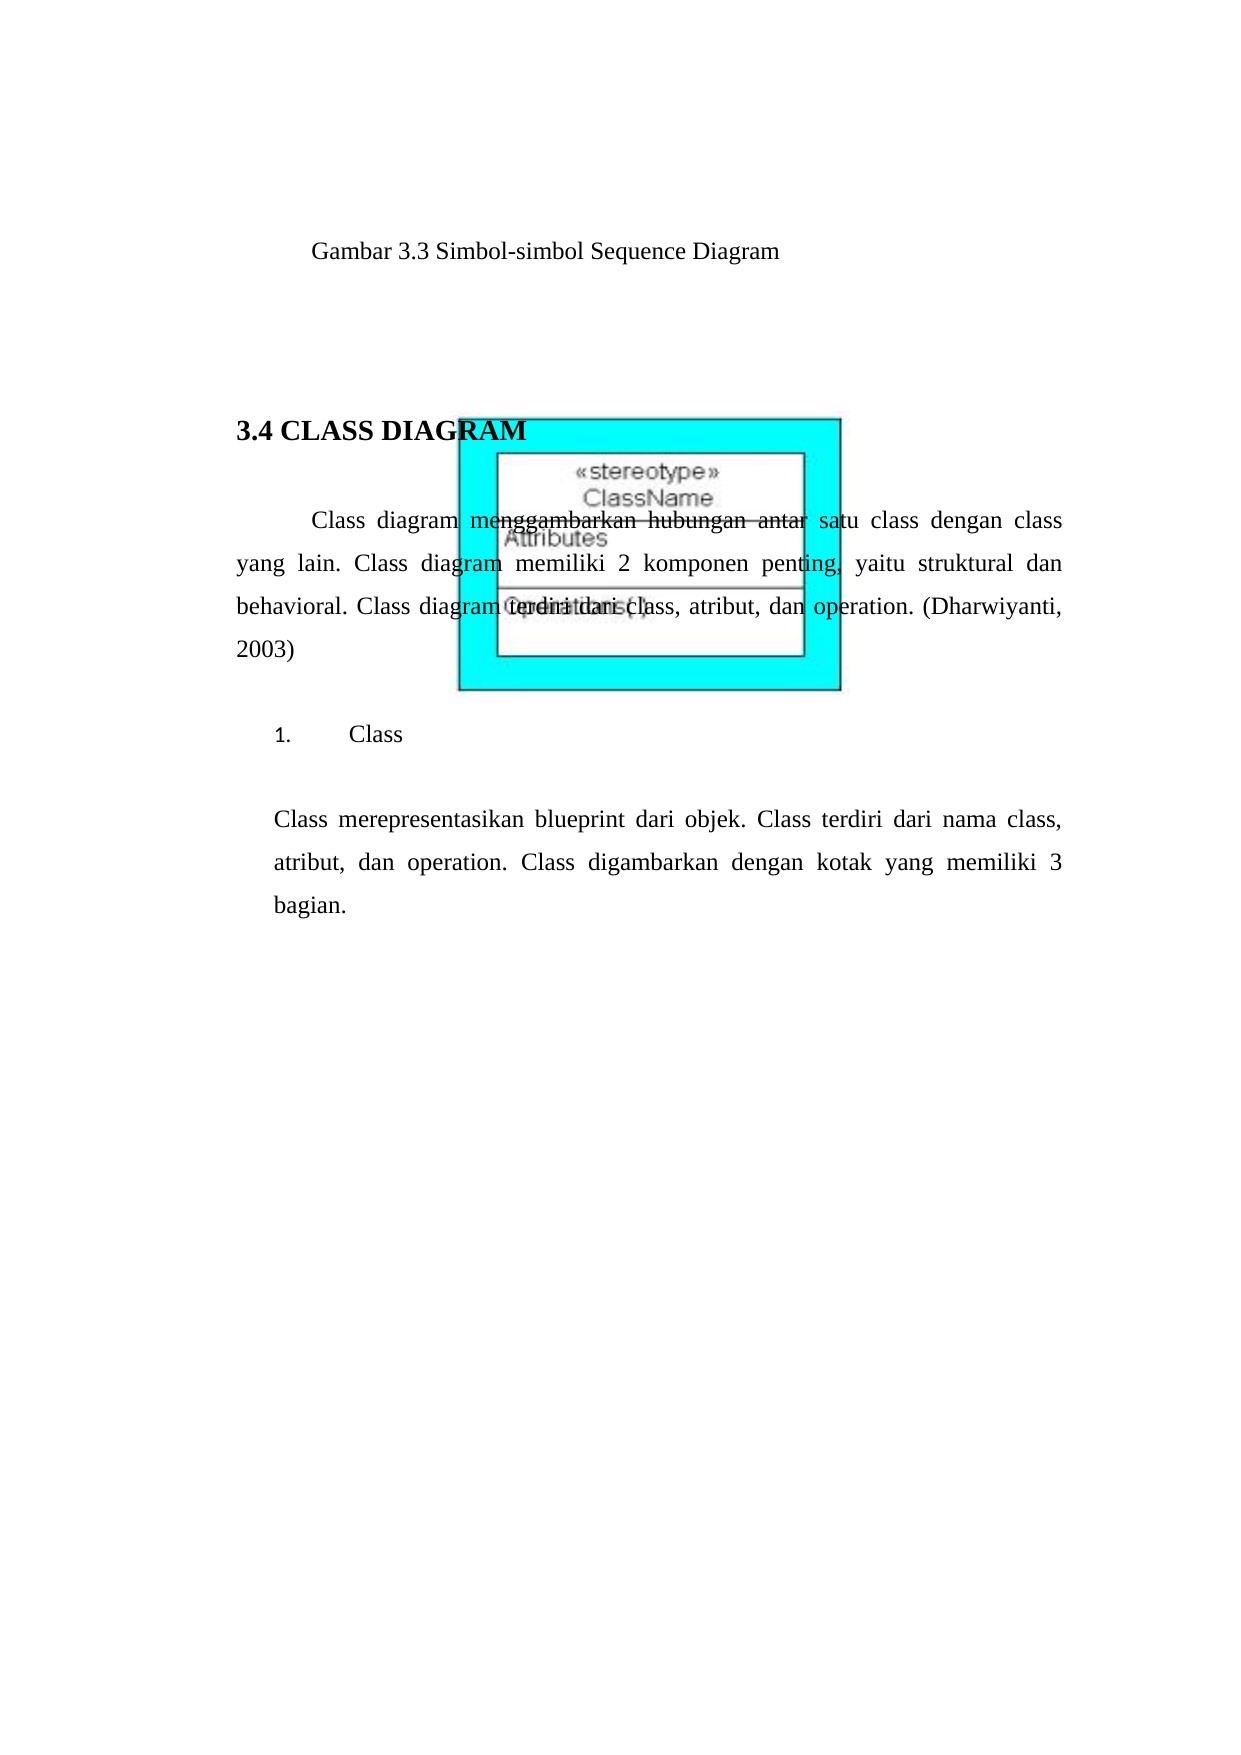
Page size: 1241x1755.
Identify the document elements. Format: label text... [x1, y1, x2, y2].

text Gambar 3.3 Simbol-simbol Sequence Diagram [236, 236, 1063, 265]
text Class diagram menggambarkan hubungan antar satu class dengan class yang lain. Class diagram memiliki 2 komponen penting, yaitu struktural dan behavioral. Class diagram terdiri dari class, atribut, dan operation. (Dharwiyanti, 2003) [236, 505, 449, 663]
list Class merepresentasikan blueprint dari objek. Class terdiri dari nama class, atribut, dan operation. Class digambarkan dengan kotak yang memiliki 3 bagian. [274, 804, 1063, 919]
list Class [274, 719, 1063, 748]
text Class diagram menggambarkan hubungan antar satu class dengan class yang lain. Class diagram memiliki 2 komponen penting, yaitu struktural dan behavioral. Class diagram terdiri dari class, atribut, dan operation. (Dharwiyanti, 2003) [850, 505, 1063, 663]
text 3.4 CLASS DIAGRAM [850, 413, 1063, 447]
text 3.4 CLASS DIAGRAM [236, 413, 449, 447]
